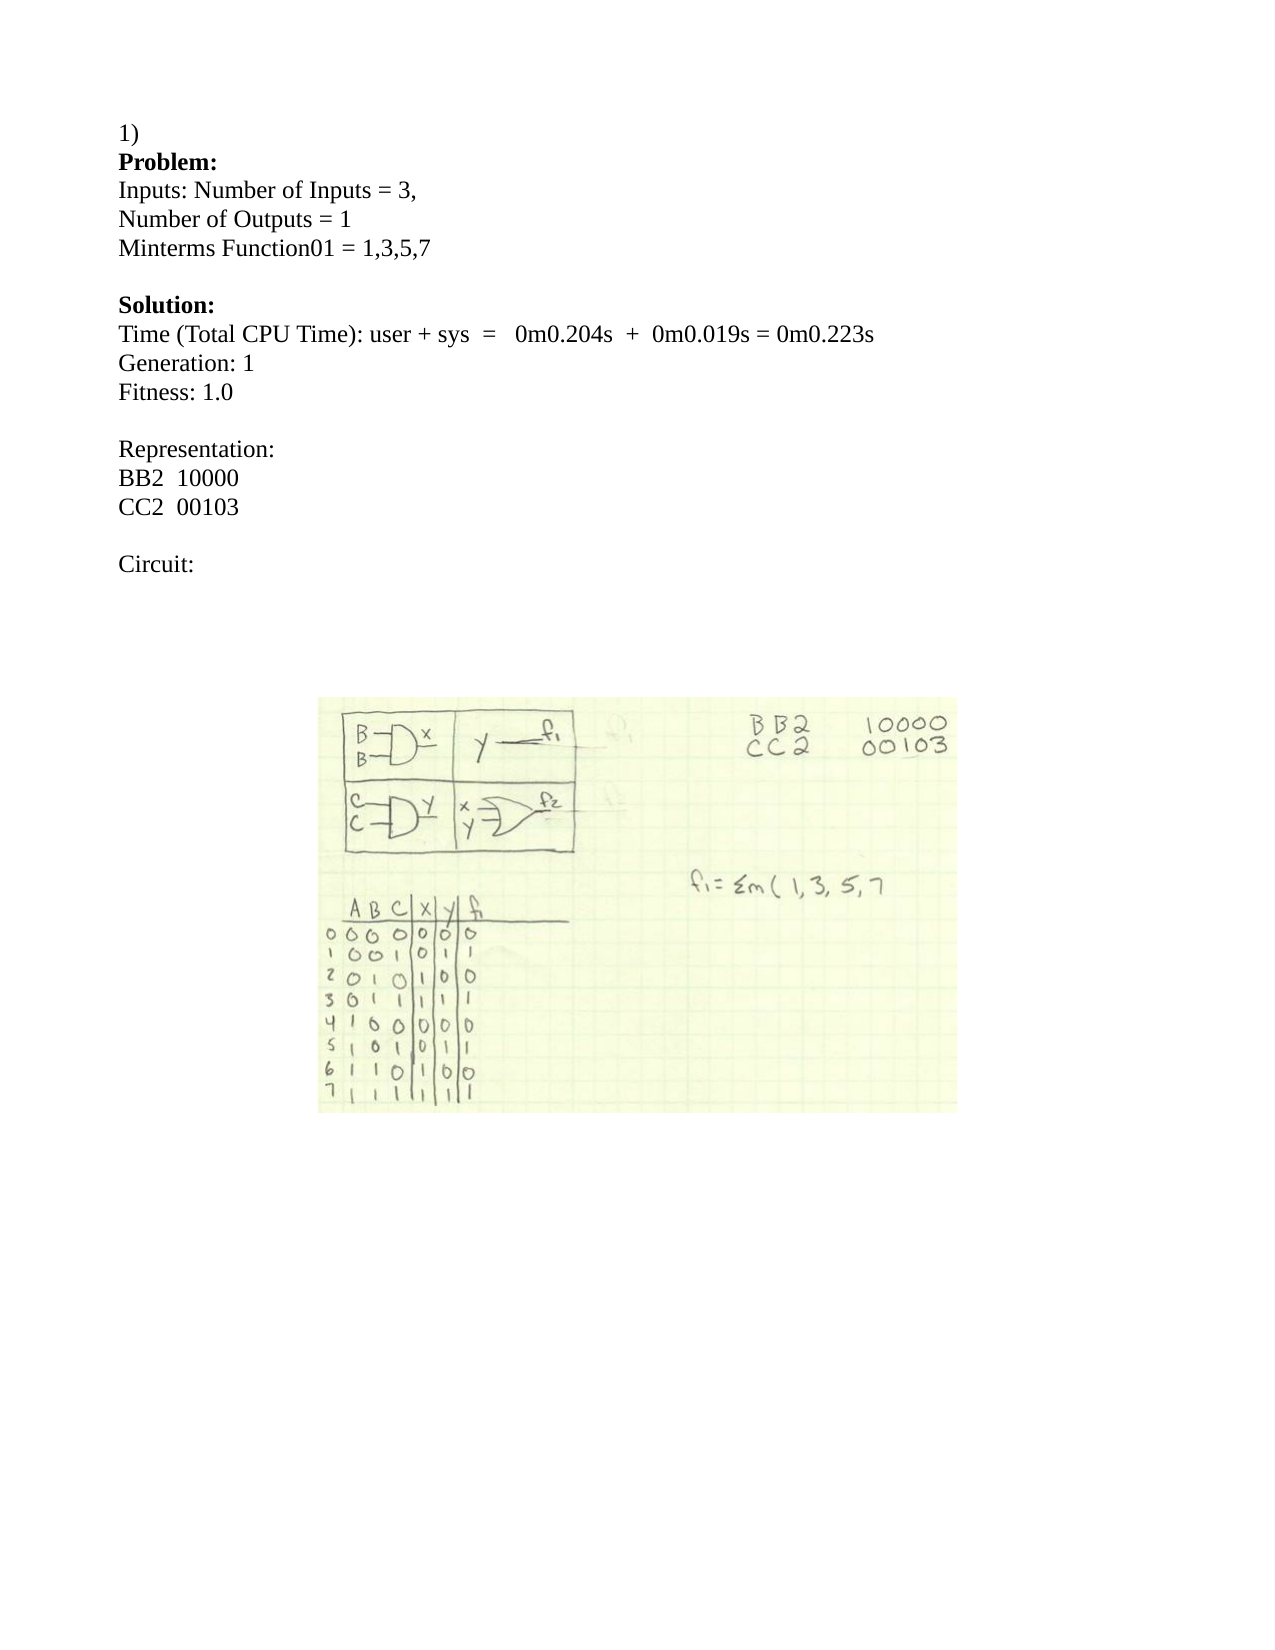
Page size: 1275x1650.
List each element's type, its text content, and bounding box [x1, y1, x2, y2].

text 1) [118, 118, 1157, 147]
text Solution: [118, 291, 1157, 319]
text Minterms Function01 = 1,3,5,7 [118, 233, 1157, 262]
text BB2 10000 [118, 463, 1157, 492]
text Fitness: 1.0 [118, 377, 1157, 406]
text CC2 00103 [118, 492, 1157, 521]
text Problem: [118, 147, 1157, 176]
text Generation: 1 [118, 348, 1157, 377]
text Circuit: [118, 549, 1157, 578]
text Time (Total CPU Time): user + sys = 0m0.204s + 0m0.019s = 0m0.223s [118, 319, 1157, 348]
text Inputs: Number of Inputs = 3, [118, 176, 1157, 204]
text Representation: [118, 434, 1157, 463]
picture [317, 697, 958, 1113]
text Number of Outputs = 1 [118, 204, 1157, 233]
